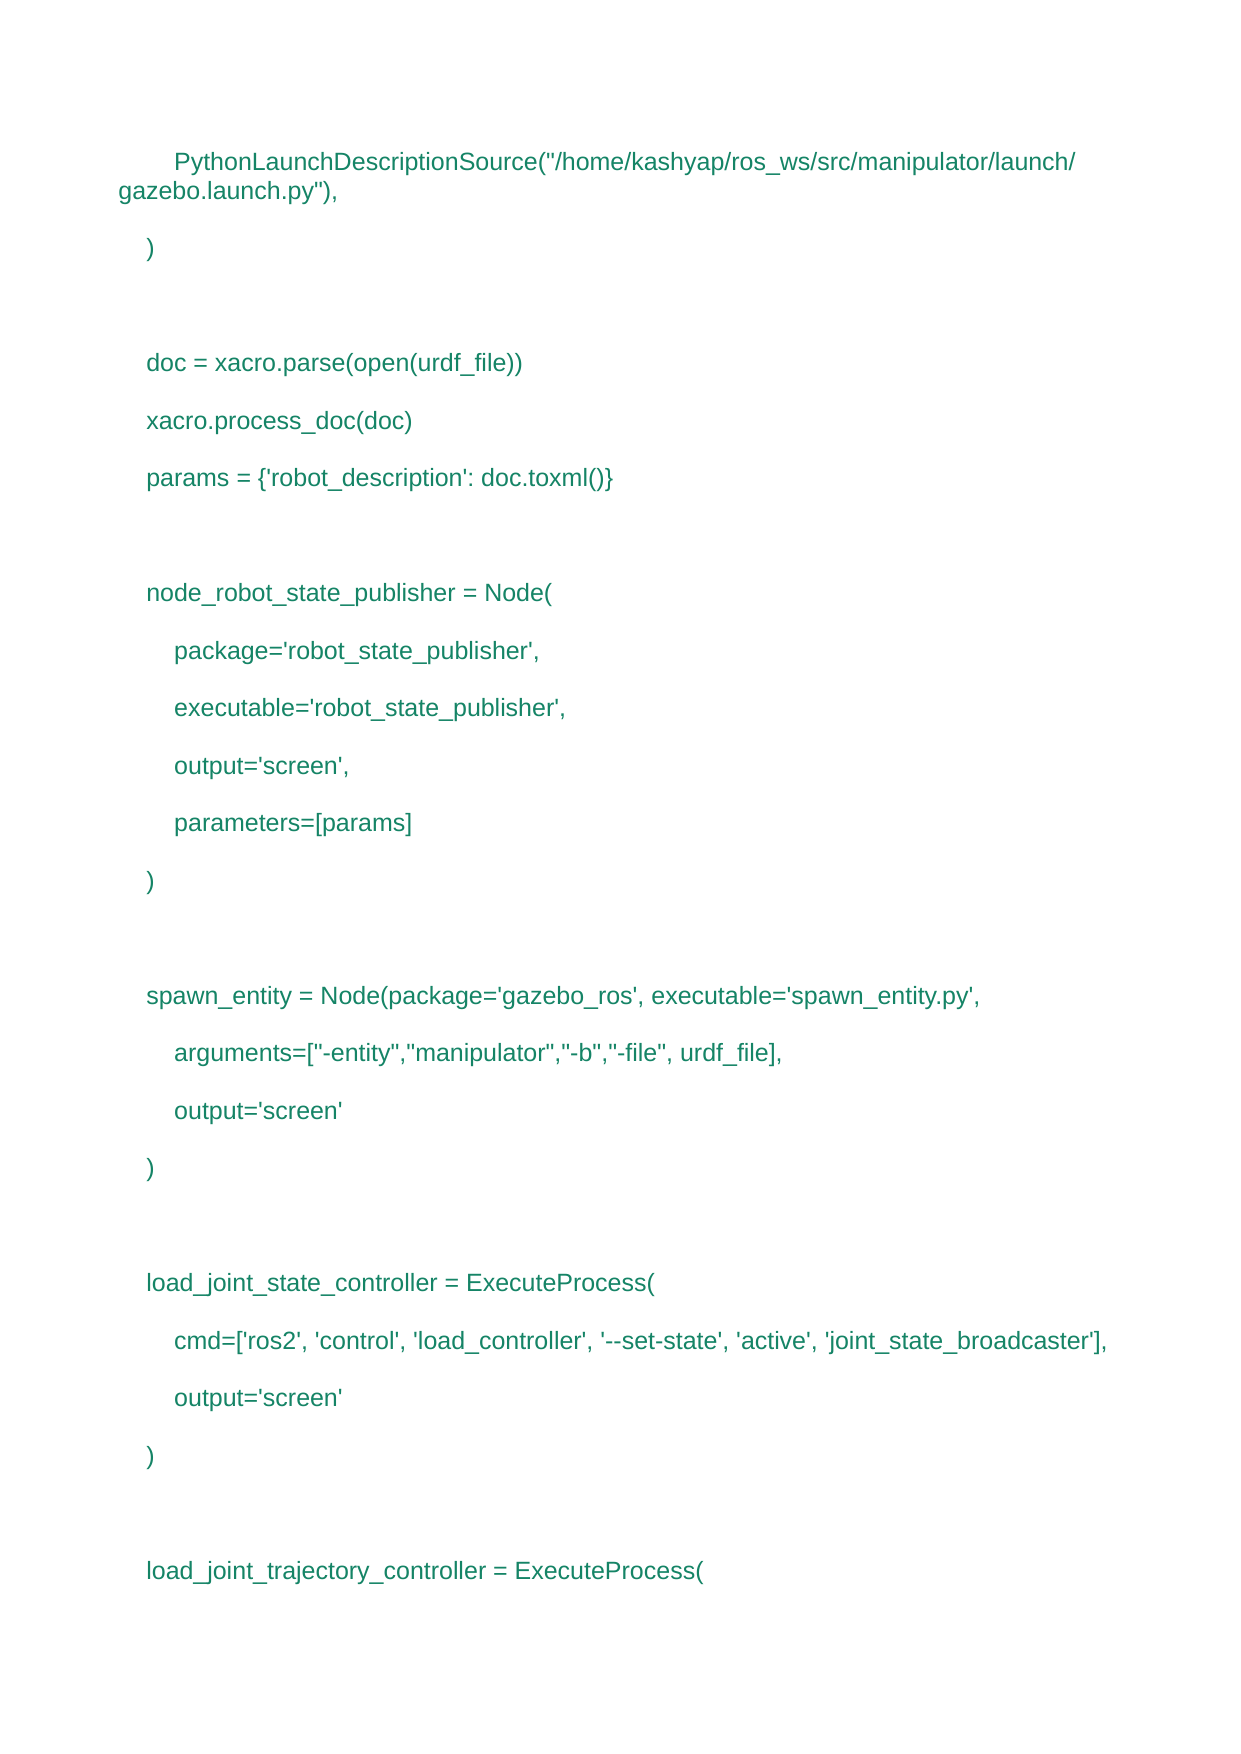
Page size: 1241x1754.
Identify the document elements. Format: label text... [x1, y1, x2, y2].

text ) [118, 866, 1122, 894]
text xacro.process_doc(doc) [118, 406, 1122, 434]
text output='screen', [118, 751, 1122, 779]
text ) [118, 1441, 1122, 1469]
text ) [118, 1153, 1122, 1182]
text node_robot_state_publisher = Node( [118, 578, 1122, 607]
text output='screen' [118, 1096, 1122, 1124]
text cmd=['ros2', 'control', 'load_controller', '--set-state', 'active', 'joint_state_broadcaster'], [118, 1326, 1122, 1354]
text doc = xacro.parse(open(urdf_file)) [118, 348, 1122, 377]
text load_joint_trajectory_controller = ExecuteProcess( [118, 1556, 1122, 1584]
text load_joint_state_controller = ExecuteProcess( [118, 1268, 1122, 1297]
text PythonLaunchDescriptionSource("/home/kashyap/ros_ws/src/manipulator/launch/gazebo.launch.py"), [118, 147, 1122, 204]
text spawn_entity = Node(package='gazebo_ros', executable='spawn_entity.py', [118, 981, 1122, 1009]
text params = {'robot_description': doc.toxml()} [118, 463, 1122, 492]
text ) [118, 233, 1122, 262]
text package='robot_state_publisher', [118, 636, 1122, 664]
text executable='robot_state_publisher', [118, 693, 1122, 722]
text parameters=[params] [118, 808, 1122, 837]
text output='screen' [118, 1383, 1122, 1412]
text arguments=["-entity","manipulator","-b","-file", urdf_file], [118, 1038, 1122, 1067]
